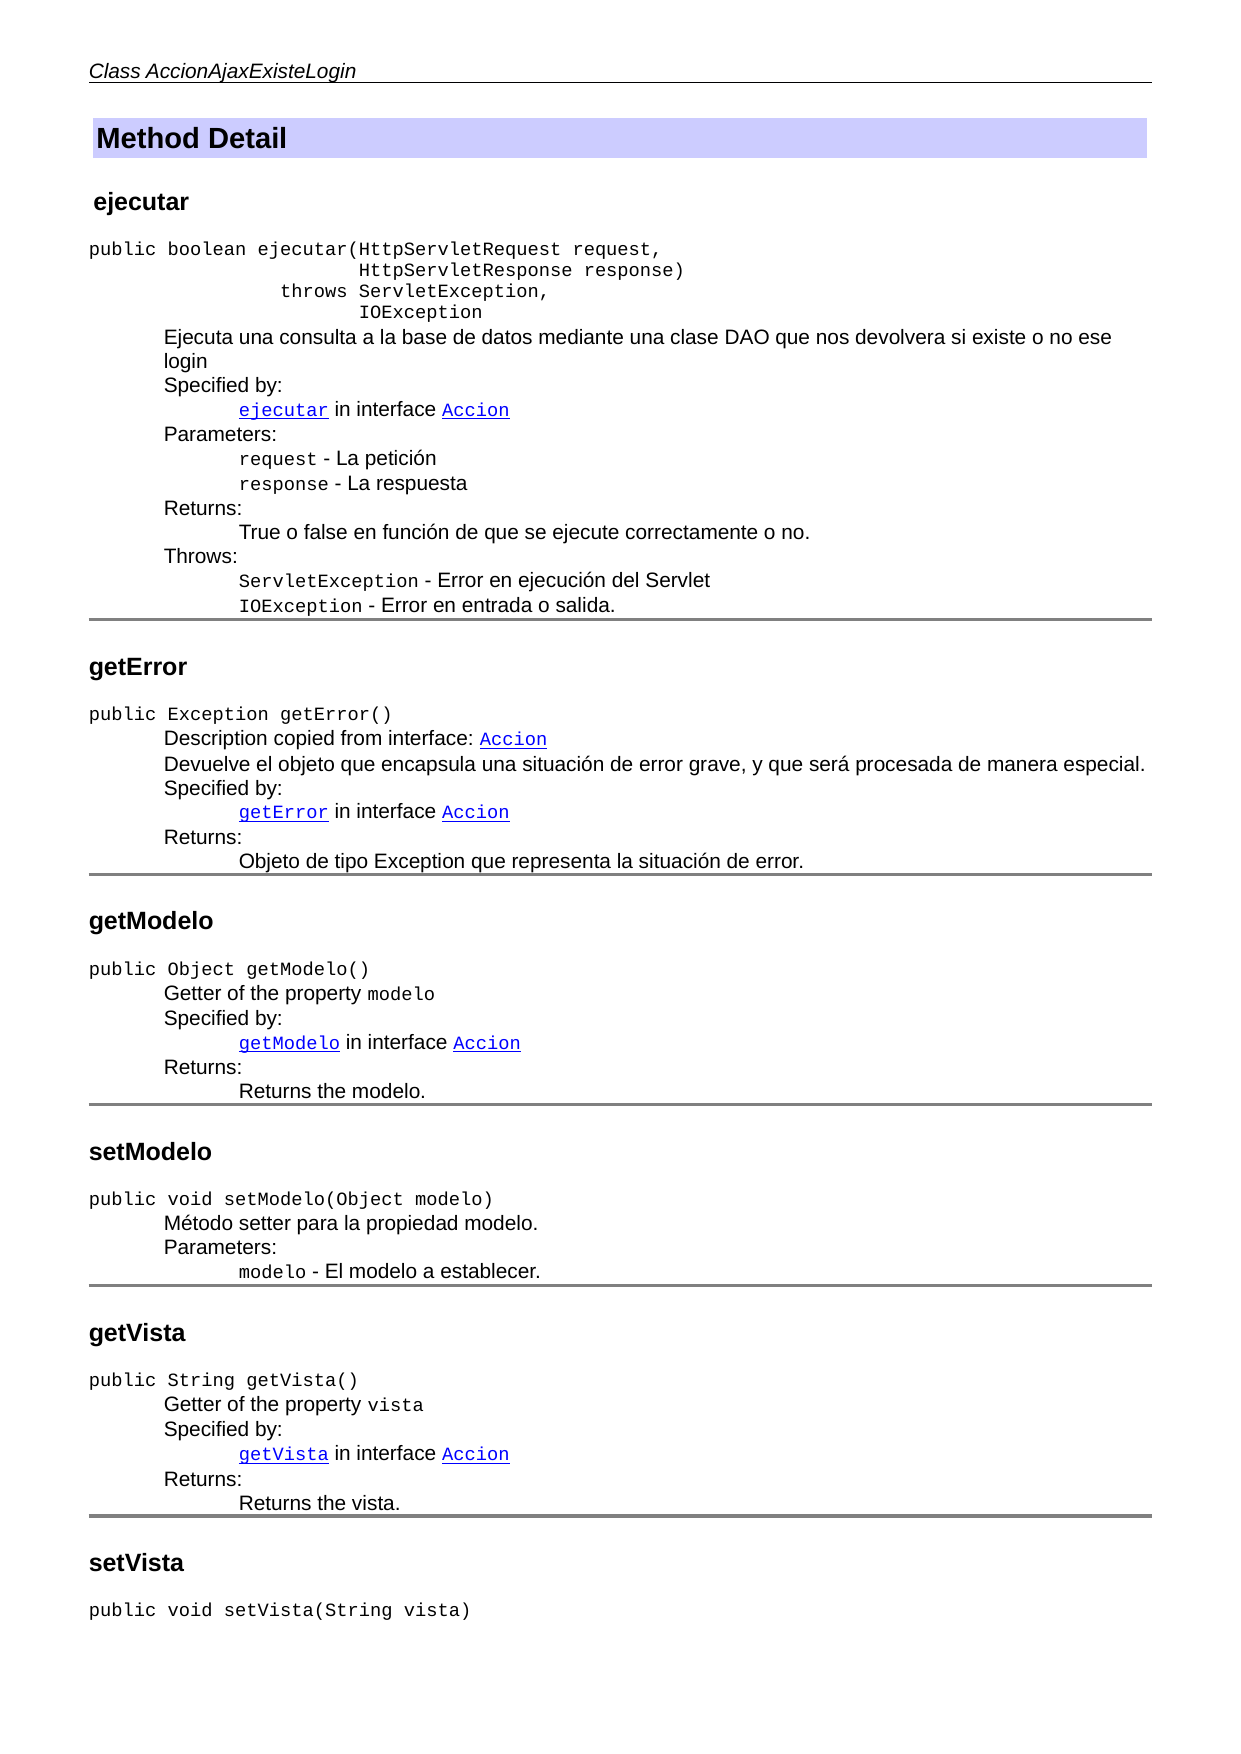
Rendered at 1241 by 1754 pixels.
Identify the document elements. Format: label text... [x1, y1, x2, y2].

text Getter of the property vista [163, 1392, 1152, 1417]
text Specified by: [163, 775, 1152, 799]
text getModelo in interface Accion [238, 1030, 1152, 1055]
text Devuelve el objeto que encapsula una situación de error grave, y que será procesada de manera especial. [163, 751, 1152, 775]
text ServletException - Error en ejecución del Servlet [238, 568, 1152, 593]
text request - La petición [238, 446, 1152, 471]
text modelo - El modelo a establecer. [238, 1259, 1152, 1284]
text Returns: [163, 496, 1152, 520]
text public boolean ejecutar(HttpServletRequest request, HttpServletResponse response) throws ServletException, IOException [88, 239, 1152, 324]
text IOException - Error en entrada o salida. [238, 593, 1152, 618]
text public void setModelo(Object modelo) [88, 1189, 1152, 1211]
text public Object getModelo() [88, 959, 1152, 981]
text ejecutar in interface Accion [238, 396, 1152, 422]
subtitle getError [88, 649, 1152, 681]
text Returns the modelo. [238, 1079, 1152, 1103]
text public Exception getError() [88, 705, 1152, 726]
text Parameters: [163, 422, 1152, 446]
subtitle getModelo [88, 903, 1152, 935]
text Specified by: [163, 372, 1152, 396]
text Specified by: [163, 1417, 1152, 1441]
subtitle setVista [88, 1545, 1152, 1577]
text response - La respuesta [238, 471, 1152, 496]
text Returns the vista. [238, 1490, 1152, 1514]
text Returns: [163, 1466, 1152, 1490]
text Objeto de tipo Exception que representa la situación de error. [238, 848, 1152, 872]
text public void setVista(String vista) [88, 1601, 1152, 1622]
text Returns: [163, 824, 1152, 848]
text public String getVista() [88, 1371, 1152, 1392]
subtitle setModelo [88, 1133, 1152, 1165]
text Método setter para la propiedad modelo. [163, 1211, 1152, 1235]
text Parameters: [163, 1235, 1152, 1259]
text Getter of the property modelo [163, 981, 1152, 1006]
text getError in interface Accion [238, 799, 1152, 824]
text Specified by: [163, 1006, 1152, 1030]
subtitle Method Detail [94, 120, 1146, 157]
text Throws: [163, 544, 1152, 568]
text Ejecuta una consulta a la base de datos mediante una clase DAO que nos devolvera si existe o no ese login [163, 324, 1152, 372]
text True o false en función de que se ejecute correctamente o no. [238, 520, 1152, 544]
text Returns: [163, 1055, 1152, 1079]
text getVista in interface Accion [238, 1441, 1152, 1466]
subtitle ejecutar [93, 187, 1147, 215]
text Description copied from interface: Accion [163, 726, 1152, 751]
subtitle getVista [88, 1315, 1152, 1347]
